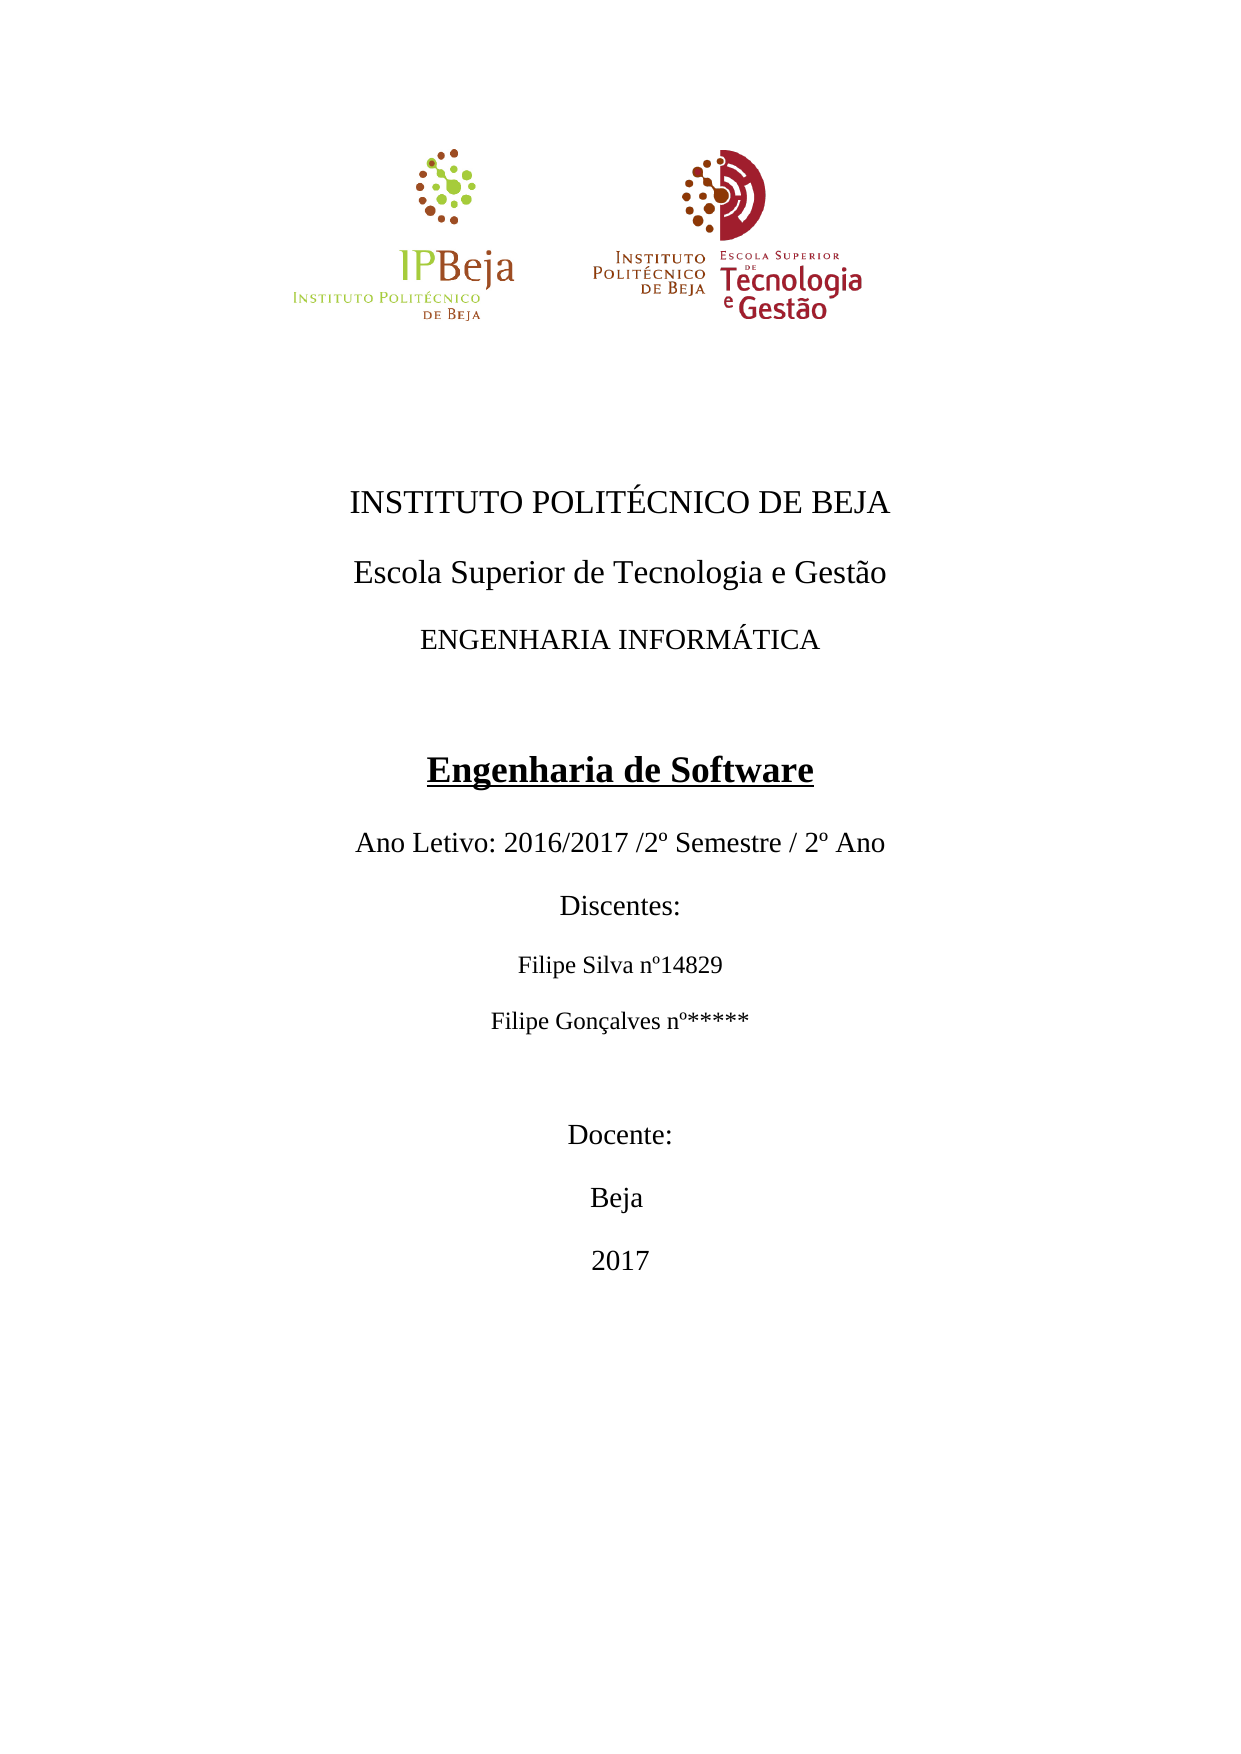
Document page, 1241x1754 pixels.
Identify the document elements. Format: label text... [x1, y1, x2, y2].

text 2017 [177, 1243, 1063, 1277]
text Escola Superior de Tecnologia e Gestão [177, 552, 1063, 590]
text Engenharia de Software [177, 748, 1063, 791]
text Beja [177, 1180, 1063, 1214]
text Docente: [177, 1117, 1063, 1151]
text Filipe Gonçalves nº***** [177, 1006, 1063, 1035]
text Filipe Silva nº14829 [177, 951, 1063, 979]
text ENGENHARIA INFORMÁTICA [177, 622, 1063, 656]
text Discentes: [177, 888, 1063, 921]
text INSTITUTO POLITÉCNICO DE BEJA [177, 482, 1063, 520]
text Ano Letivo: 2016/2017 /2º Semestre / 2º Ano [177, 825, 1063, 858]
